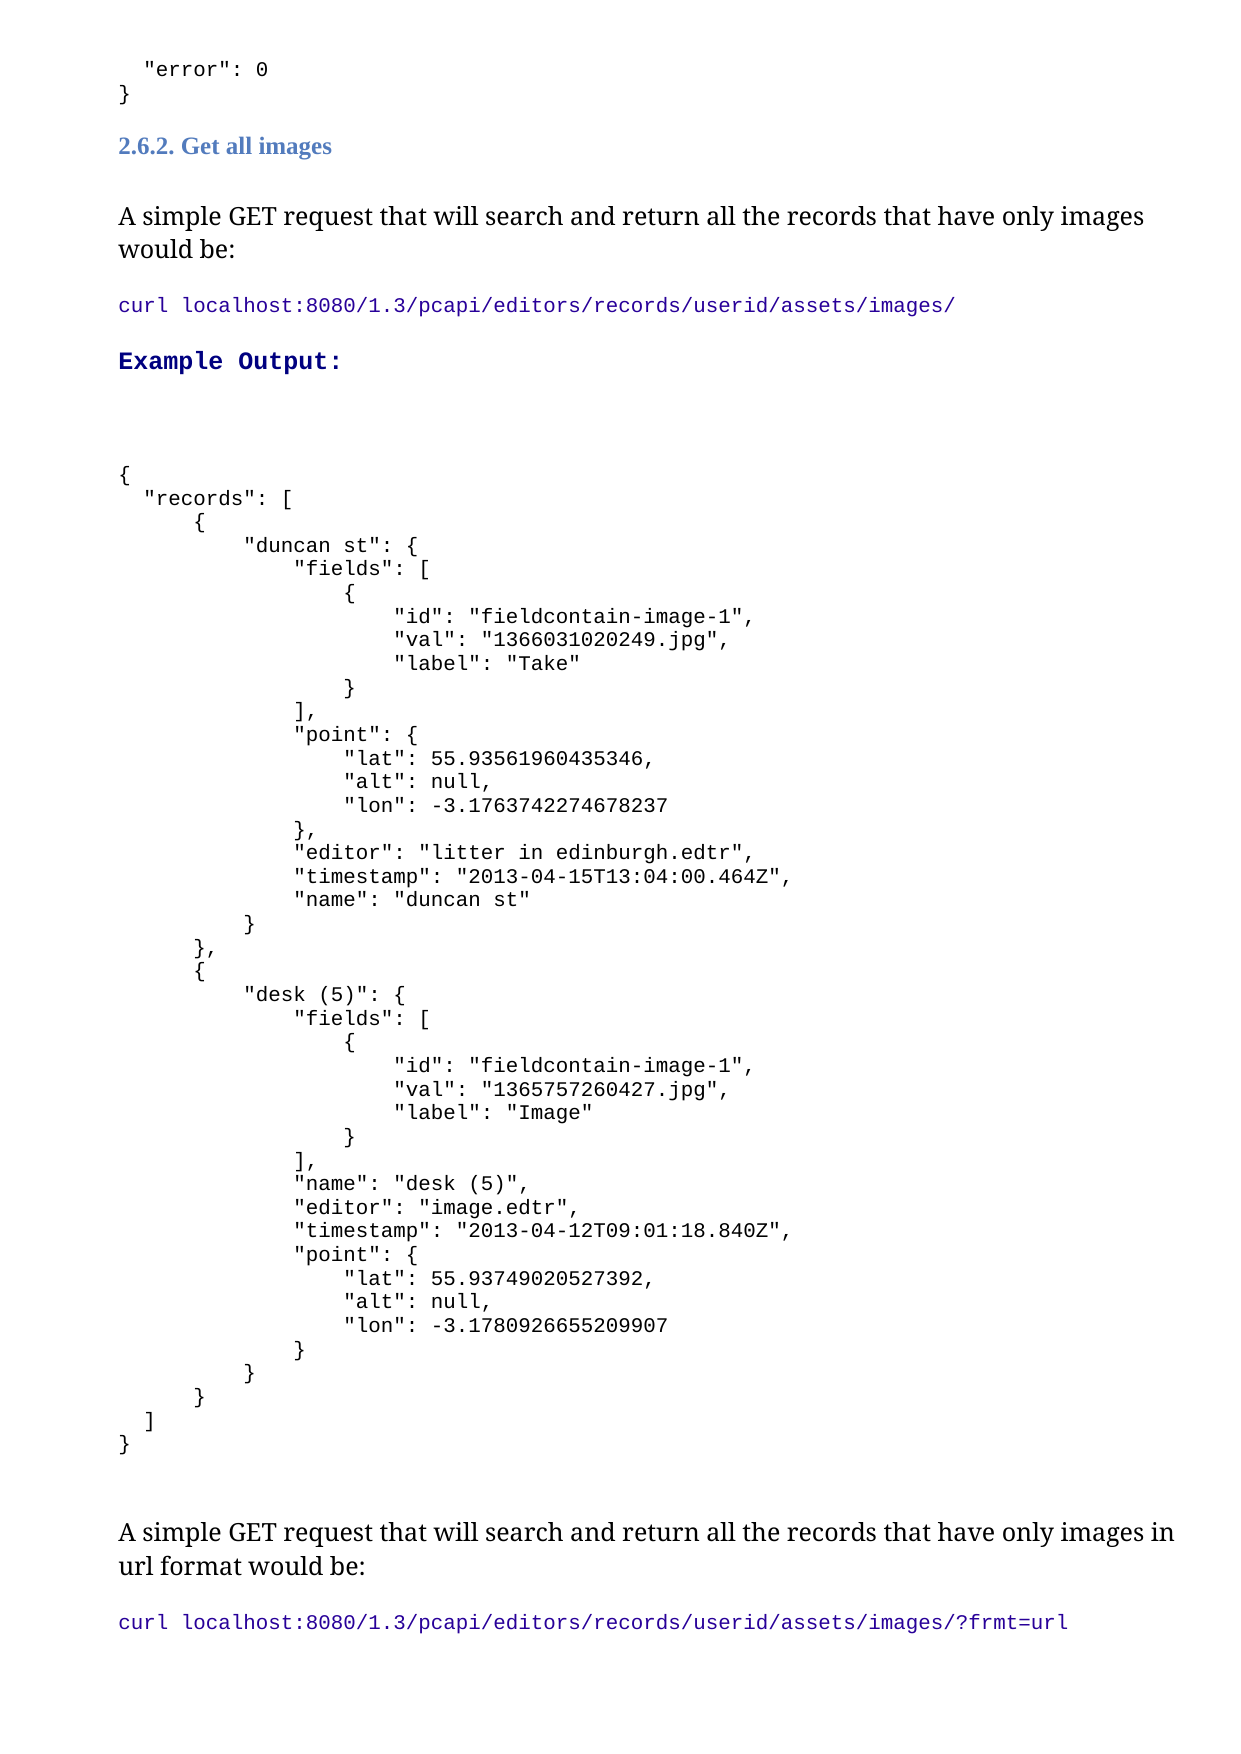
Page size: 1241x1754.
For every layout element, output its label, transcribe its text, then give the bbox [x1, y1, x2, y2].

text curl localhost:8080/1.3/pcapi/editors/records/userid/assets/images/ [118, 296, 1181, 319]
text Example Output: [118, 349, 1181, 377]
text A simple GET request that will search and return all the records that have only images in url format would be: [118, 1514, 1181, 1583]
text A simple GET request that will search and return all the records that have only images would be: [118, 198, 1181, 266]
table_header { "records": [ { "duncan st": { "fields": [ { "id": "fieldcontain-image-1", "val": "1366031020249.jpg", "label": "Take" } ], "point": { "lat": 55.93561960435346, "alt": null, "lon": -3.1763742274678237 }, "editor": "litter in edinburgh.edtr", "timestamp": "2013-04-15T13:04:00.464Z", "name": "duncan st" } }, { "desk (5)": { "fields": [ { "id": "fieldcontain-image-1", "val": "1365757260427.jpg", "label": "Image" } ], "name": "desk (5)", "editor": "image.edtr", "timestamp": "2013-04-12T09:01:18.840Z", "point": { "lat": 55.93749020527392, "alt": null, "lon": -3.1780926655209907 } } } ] } [118, 464, 1181, 1457]
text curl localhost:8080/1.3/pcapi/editors/records/userid/assets/images/?frmt=url [118, 1612, 1181, 1636]
subtitle 2.6.2. Get all images [118, 131, 1181, 160]
table_header "error": 0 } [118, 59, 1181, 106]
